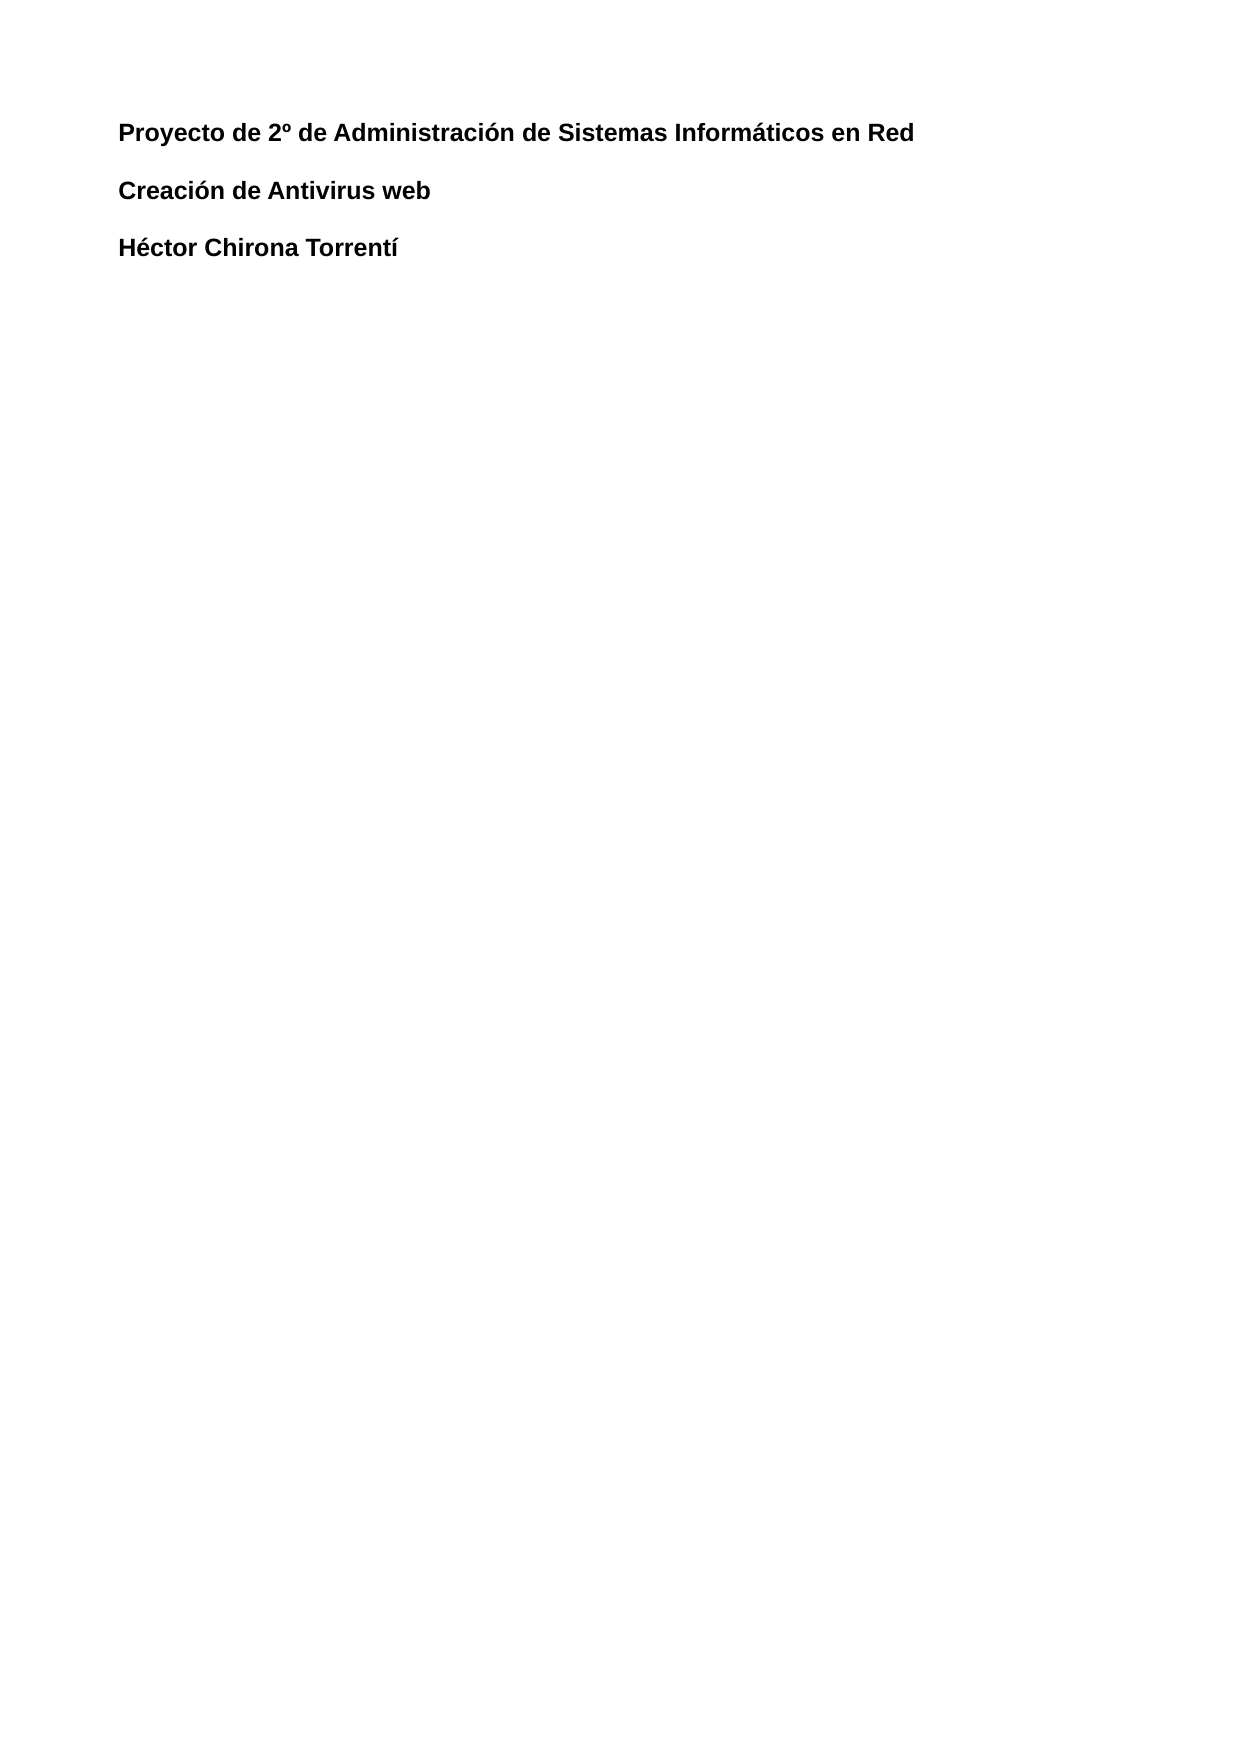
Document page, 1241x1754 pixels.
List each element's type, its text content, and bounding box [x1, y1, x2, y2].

text Héctor Chirona Torrentí [118, 233, 1122, 262]
text Proyecto de 2º de Administración de Sistemas Informáticos en Red [118, 118, 1122, 147]
text Creación de Antivirus web [118, 176, 1122, 204]
